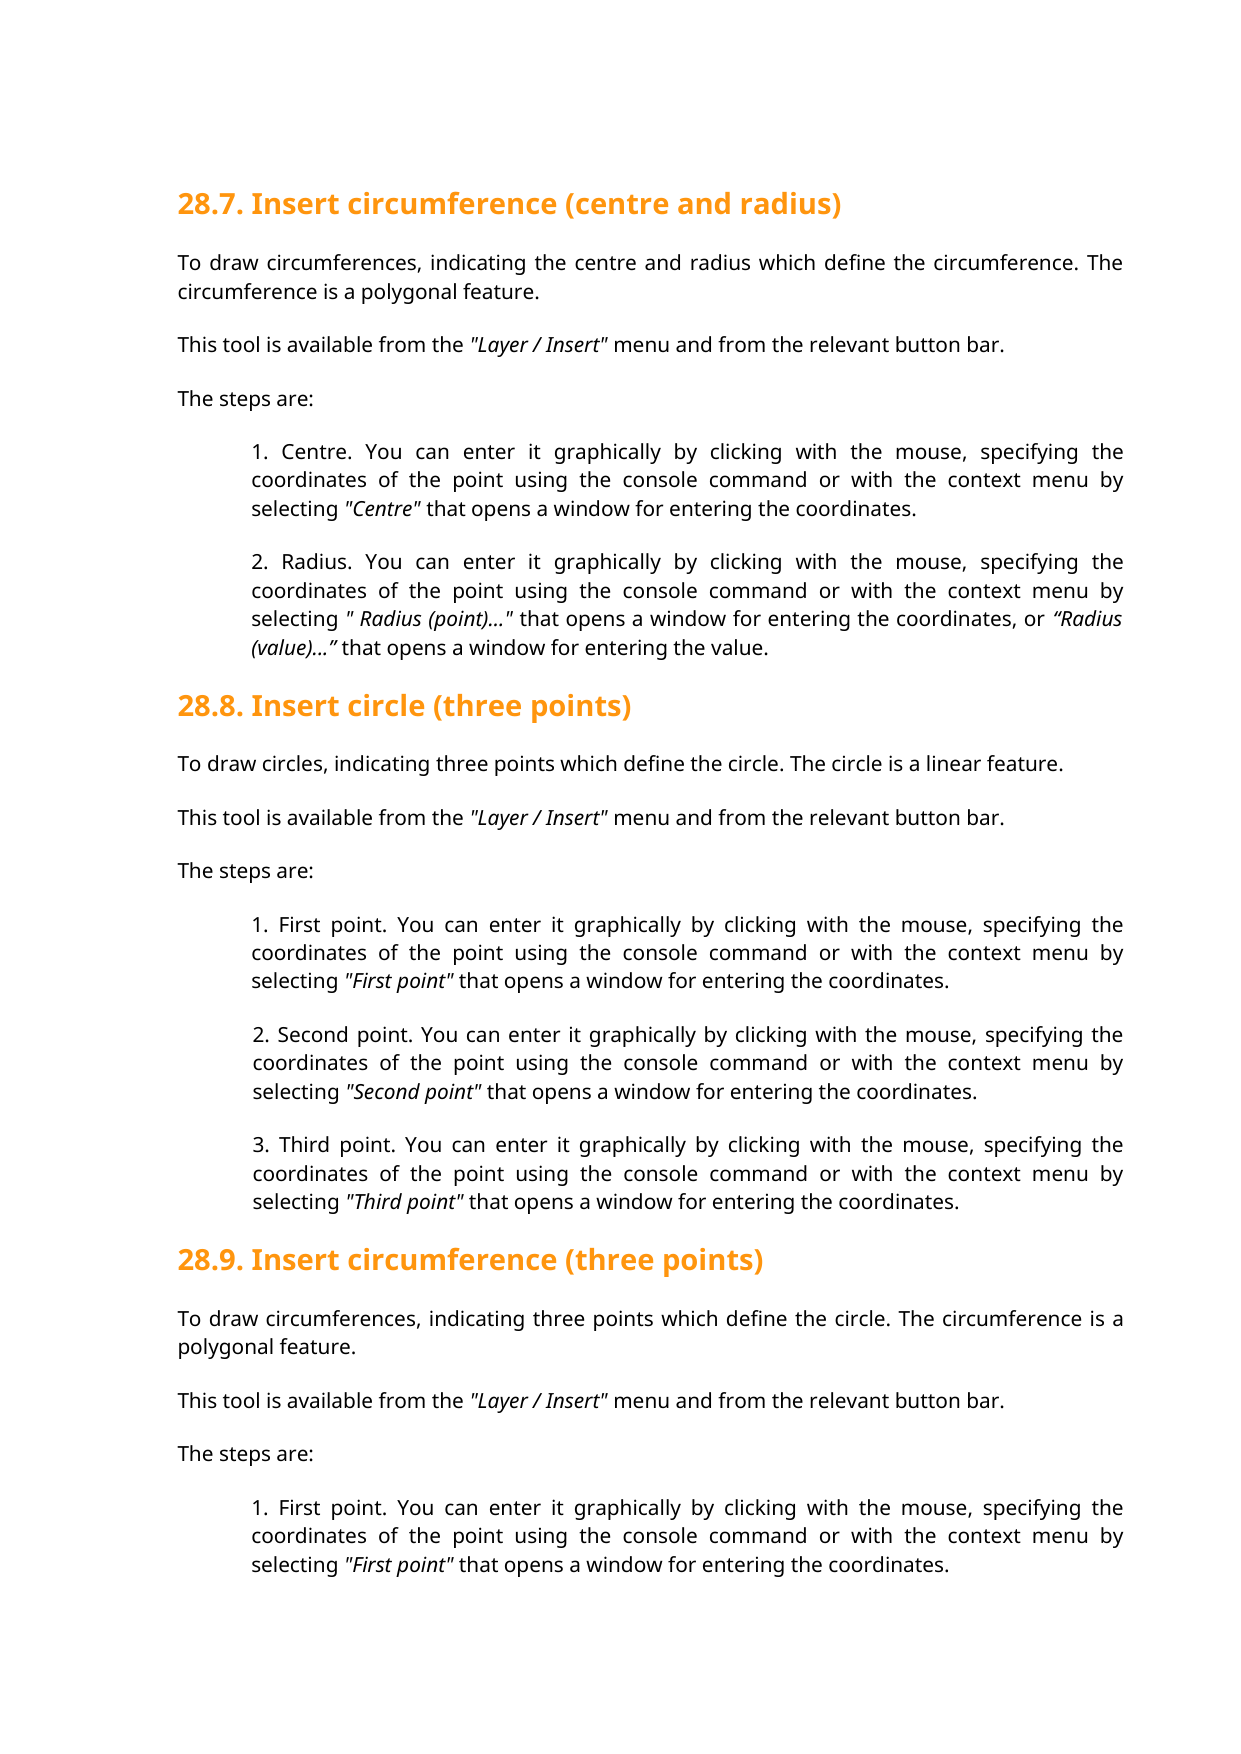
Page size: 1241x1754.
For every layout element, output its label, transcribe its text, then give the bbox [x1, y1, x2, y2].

text This tool is available from the "Layer / Insert" menu and from the relevant button bar. [177, 330, 1125, 359]
text To draw circumferences, indicating three points which define the circle. The circumference is a polygonal feature. [177, 1304, 1125, 1361]
text The steps are: [177, 856, 1125, 885]
text This tool is available from the "Layer / Insert" menu and from the relevant button bar. [177, 803, 1125, 831]
text This tool is available from the "Layer / Insert" menu and from the relevant button bar. [177, 1386, 1125, 1414]
subtitle 28.8. Insert circle (three points) [177, 685, 1125, 724]
text The steps are: [177, 384, 1125, 412]
list 2. Second point. You can enter it graphically by clicking with the mouse, specifying the coordinates of the point using the console command or with the context menu by selecting "Second point" that opens a window for entering the coordinates. [215, 1020, 1125, 1105]
text To draw circles, indicating three points which define the circle. The circle is a linear feature. [177, 749, 1125, 778]
list 1. First point. You can enter it graphically by clicking with the mouse, specifying the coordinates of the point using the console command or with the context menu by selecting "First point" that opens a window for entering the coordinates. [251, 910, 1125, 995]
list 1. Centre. You can enter it graphically by clicking with the mouse, specifying the coordinates of the point using the console command or with the context menu by selecting "Centre" that opens a window for entering the coordinates. [251, 437, 1125, 522]
text To draw circumferences, indicating the centre and radius which define the circumference. The circumference is a polygonal feature. [177, 248, 1125, 305]
text The steps are: [177, 1439, 1125, 1468]
list 1. First point. You can enter it graphically by clicking with the mouse, specifying the coordinates of the point using the console command or with the context menu by selecting "First point" that opens a window for entering the coordinates. [251, 1493, 1125, 1578]
subtitle 28.9. Insert circumference (three points) [177, 1239, 1125, 1279]
list 3. Third point. You can enter it graphically by clicking with the mouse, specifying the coordinates of the point using the console command or with the context menu by selecting "Third point" that opens a window for entering the coordinates. [215, 1130, 1125, 1216]
list 2. Radius. You can enter it graphically by clicking with the mouse, specifying the coordinates of the point using the console command or with the context menu by selecting " Radius (point)..." that opens a window for entering the coordinates, or “Radius (value)...” that opens a window for entering the value. [251, 547, 1125, 661]
subtitle 28.7. Insert circumference (centre and radius) [177, 184, 1125, 223]
